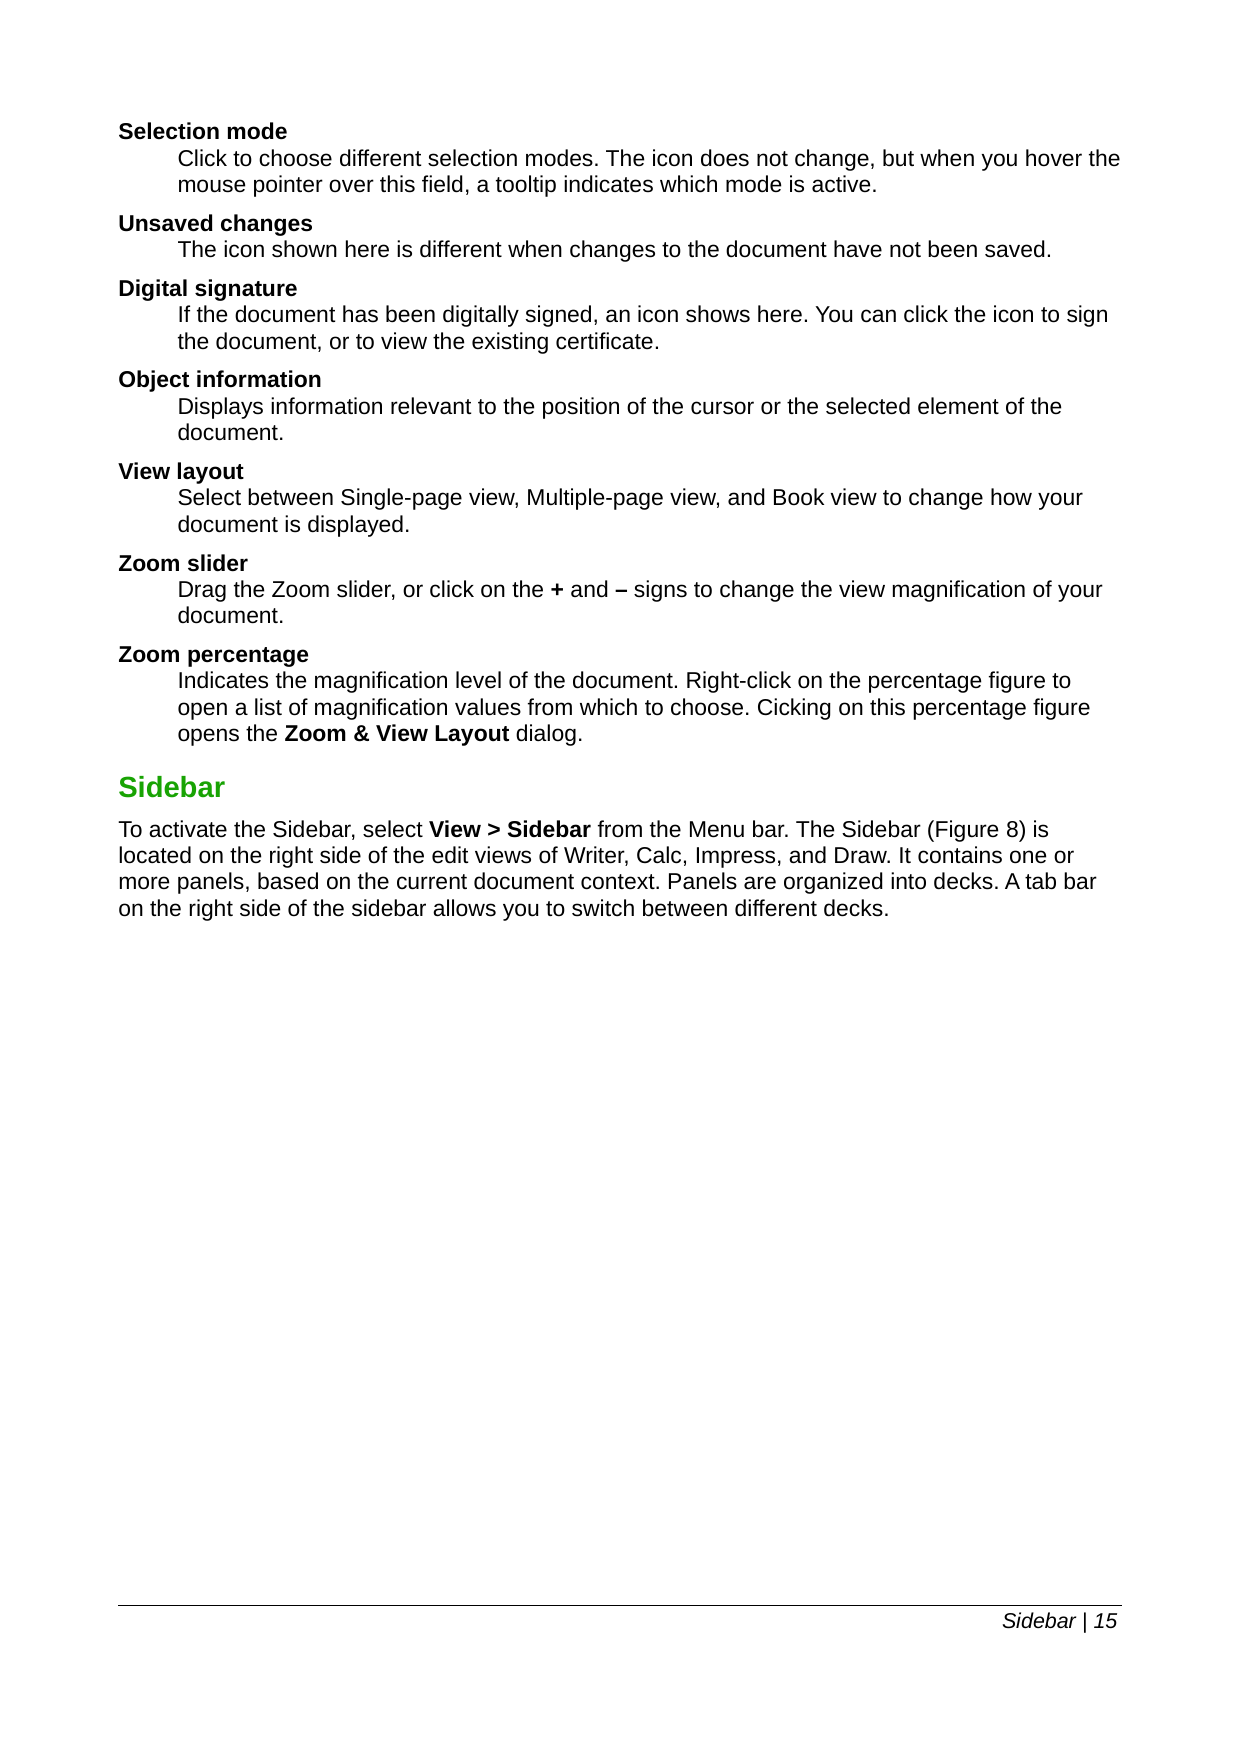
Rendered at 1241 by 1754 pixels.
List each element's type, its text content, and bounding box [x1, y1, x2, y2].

text Indicates the magnification level of the document. Right-click on the percentage figure to open a list of magnification values from which to choose. Cicking on this percentage figure opens the Zoom & View Layout dialog. [177, 667, 1122, 747]
text The icon shown here is different when changes to the document have not been saved. [177, 236, 1122, 262]
text To activate the Sidebar, select View > Sidebar from the Menu bar. The Sidebar (Figure 8) is located on the right side of the edit views of Writer, Calc, Impress, and Draw. It contains one or more panels, based on the current document context. Panels are organized into decks. A tab bar on the right side of the sidebar allows you to switch between different decks. [118, 816, 1122, 921]
text Selection mode [118, 118, 1122, 144]
text Zoom slider [118, 549, 1122, 576]
text Click to choose different selection modes. The icon does not change, but when you hover the mouse pointer over this field, a tooltip indicates which mode is active. [177, 144, 1122, 197]
text Drag the Zoom slider, or click on the + and – signs to change the view magnification of your document. [177, 576, 1122, 629]
text Displays information relevant to the position of the cursor or the selected element of the document. [177, 393, 1122, 446]
text Object information [118, 366, 1122, 393]
text View layout [118, 458, 1122, 484]
subtitle Sidebar [118, 770, 1122, 804]
text If the document has been digitally signed, an icon shows here. You can click the icon to sign the document, or to view the existing certificate. [177, 301, 1122, 354]
text Zoom percentage [118, 641, 1122, 667]
text Unsaved changes [118, 210, 1122, 236]
text Digital signature [118, 275, 1122, 301]
text Select between Single-page view, Multiple-page view, and Book view to change how your document is displayed. [177, 484, 1122, 537]
